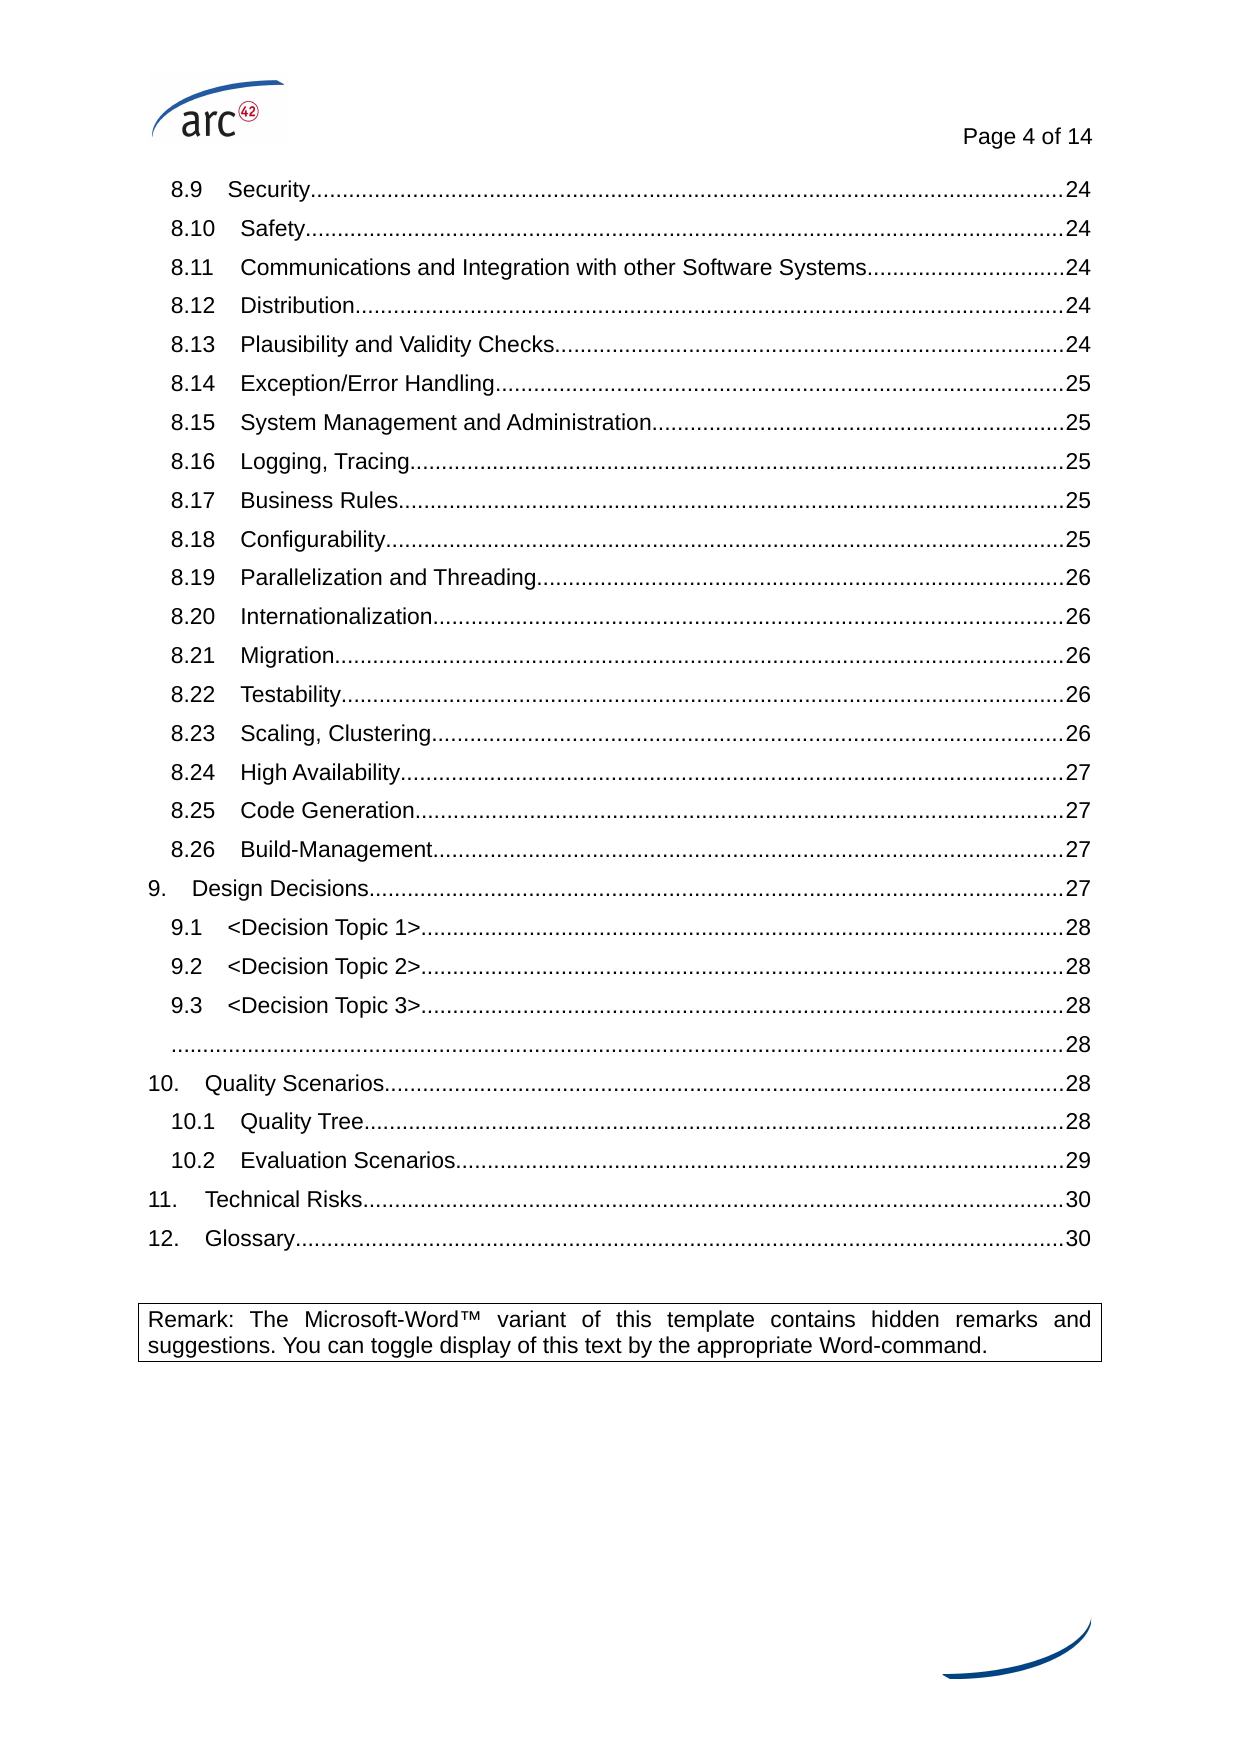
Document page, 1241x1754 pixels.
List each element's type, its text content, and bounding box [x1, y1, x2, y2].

text 8.10 Safety 24 [171, 215, 1093, 241]
text 8.24 High Availability 27 [171, 759, 1093, 785]
text 9.1 <Decision Topic 1> 28 [171, 914, 1093, 940]
text 12. Glossary 30 [148, 1225, 1093, 1251]
text 10.1 Quality Tree 28 [171, 1108, 1093, 1135]
text 8.9 Security 24 [171, 176, 1093, 202]
text 8.21 Migration 26 [171, 642, 1093, 668]
text 8.26 Build-Management 27 [171, 836, 1093, 863]
text 10. Quality Scenarios 28 [148, 1069, 1093, 1096]
text 9. Design Decisions 27 [148, 875, 1093, 902]
text 8.18 Configurability 25 [171, 526, 1093, 552]
text 8.22 Testability 26 [171, 681, 1093, 707]
text 8.20 Internationalization 26 [171, 603, 1093, 629]
text ... 28 [171, 1031, 1093, 1057]
text 8.15 System Management and Administration 25 [171, 409, 1093, 435]
text 8.11 Communications and Integration with other Software Systems 24 [171, 253, 1093, 280]
text 8.19 Parallelization and Threading 26 [171, 564, 1093, 591]
text 8.16 Logging, Tracing 25 [171, 448, 1093, 474]
picture [942, 1613, 1092, 1679]
text 9.2 <Decision Topic 2> 28 [171, 953, 1093, 979]
text 10.2 Evaluation Scenarios 29 [171, 1147, 1093, 1173]
text 8.12 Distribution 24 [171, 292, 1093, 319]
text 8.17 Business Rules 25 [171, 487, 1093, 513]
text Remark: The Microsoft-Word™ variant of this template contains hidden remarks and suggestions. You can toggle display of this text by the appropriate Word-command. [139, 1304, 1101, 1361]
text 8.14 Exception/Error Handling 25 [171, 370, 1093, 396]
text 11. Technical Risks 30 [148, 1186, 1093, 1212]
text 9.3 <Decision Topic 3> 28 [171, 992, 1093, 1018]
text 8.23 Scaling, Clustering 26 [171, 720, 1093, 746]
text 8.13 Plausibility and Validity Checks 24 [171, 331, 1093, 358]
text 8.25 Code Generation 27 [171, 797, 1093, 824]
picture [147, 73, 289, 144]
